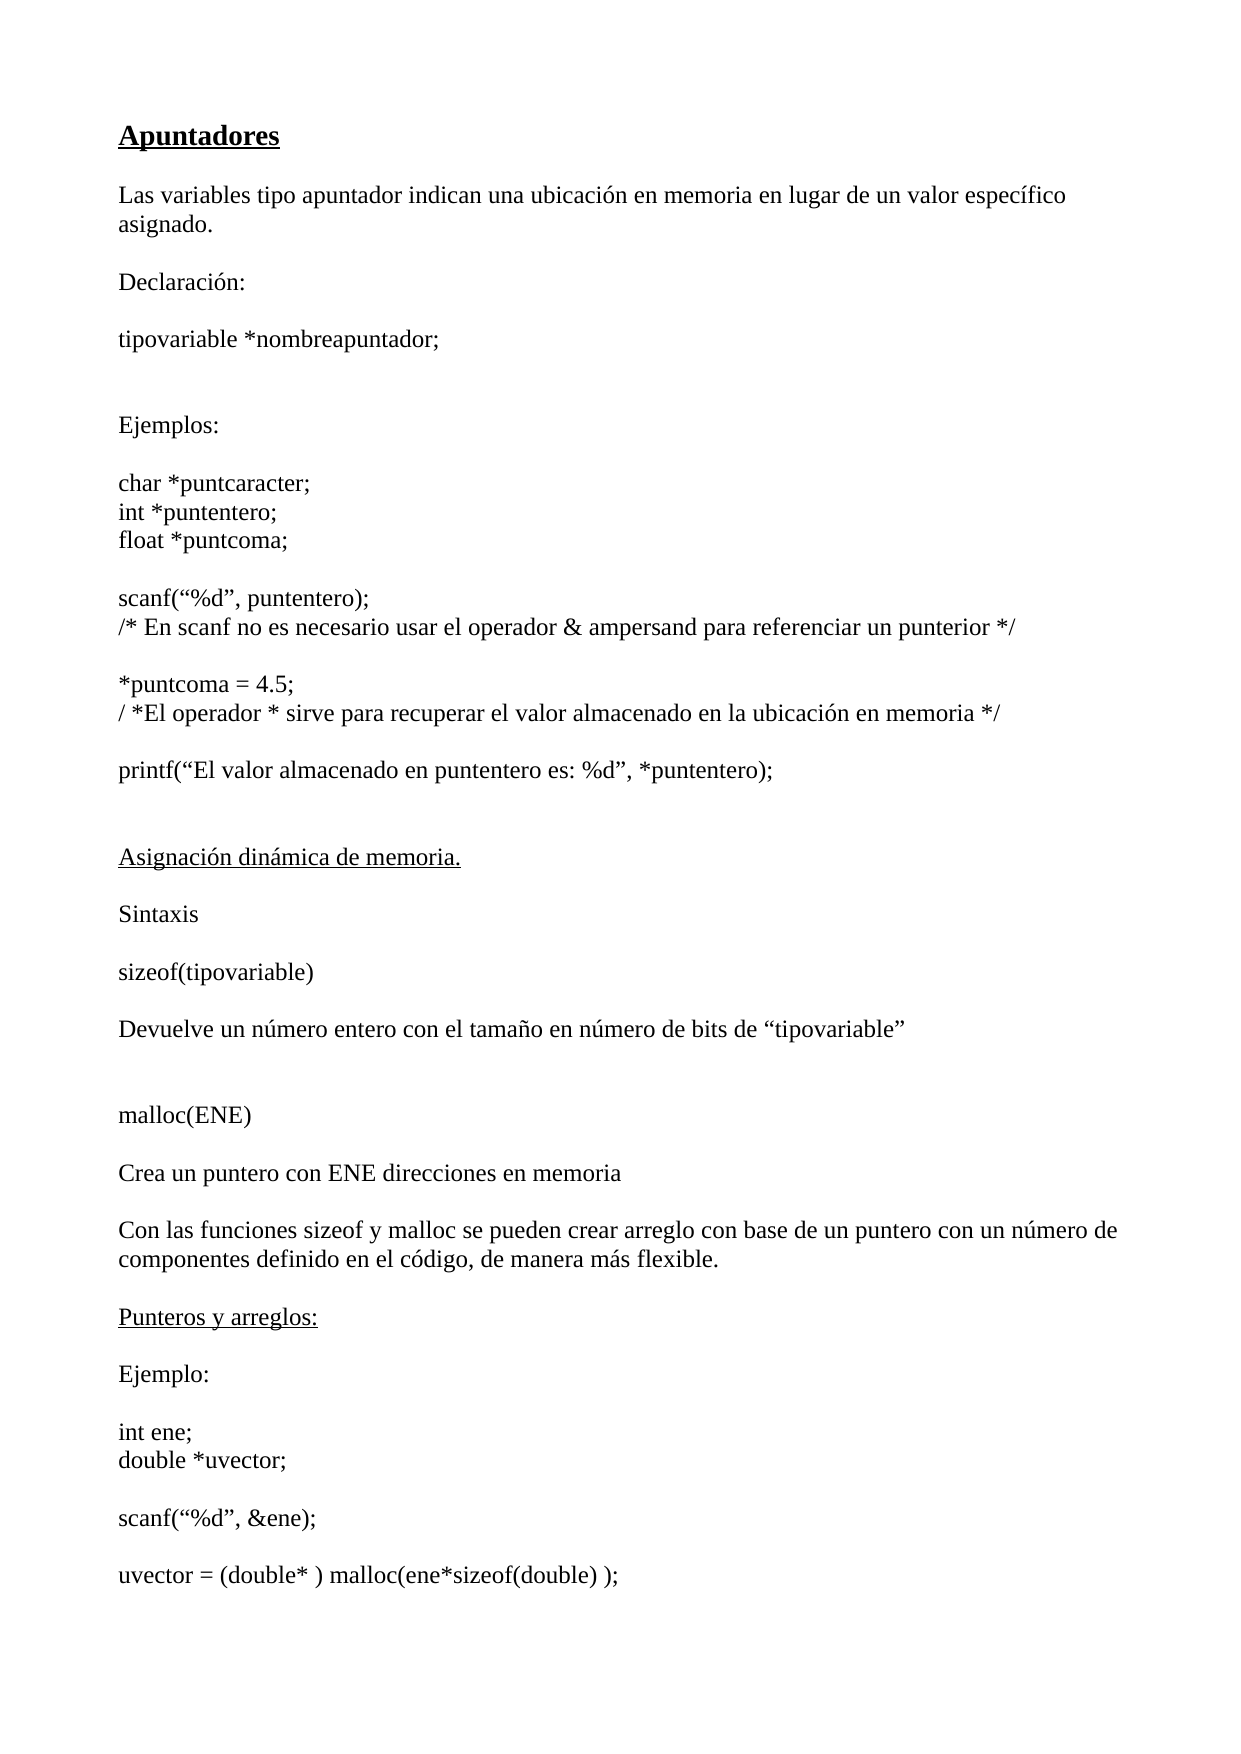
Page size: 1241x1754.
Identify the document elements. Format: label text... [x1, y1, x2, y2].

text int *puntentero; [118, 497, 1122, 525]
text componentes definido en el código, de manera más flexible. [118, 1244, 1122, 1273]
text Sintaxis [118, 899, 1122, 928]
text Punteros y arreglos: [118, 1302, 1122, 1330]
text tipovariable *nombreapuntador; [118, 324, 1122, 353]
text /* En scanf no es necesario usar el operador & ampersand para referenciar un punterior */ [118, 612, 1122, 640]
text scanf(“%d”, &ene); [118, 1503, 1122, 1532]
text float *puntcoma; [118, 525, 1122, 554]
text scanf(“%d”, puntentero); [118, 583, 1122, 612]
text / *El operador * sirve para recuperar el valor almacenado en la ubicación en memoria */ [118, 698, 1122, 727]
text int ene; [118, 1417, 1122, 1445]
text Crea un puntero con ENE direcciones en memoria [118, 1158, 1122, 1187]
text char *puntcaracter; [118, 468, 1122, 497]
text Apuntadores [118, 118, 1122, 152]
text Asignación dinámica de memoria. [118, 842, 1122, 870]
text Devuelve un número entero con el tamaño en número de bits de “tipovariable” [118, 1014, 1122, 1043]
text *puntcoma = 4.5; [118, 669, 1122, 698]
text malloc(ENE) [118, 1100, 1122, 1129]
text Las variables tipo apuntador indican una ubicación en memoria en lugar de un valor específico asignado. [118, 180, 1122, 238]
text Declaración: [118, 267, 1122, 295]
text Con las funciones sizeof y malloc se pueden crear arreglo con base de un puntero con un número de [118, 1215, 1122, 1244]
text sizeof(tipovariable) [118, 957, 1122, 985]
text uvector = (double* ) malloc(ene*sizeof(double) ); [118, 1560, 1122, 1589]
text double *uvector; [118, 1445, 1122, 1474]
text Ejemplos: [118, 410, 1122, 439]
text Ejemplo: [118, 1359, 1122, 1388]
text printf(“El valor almacenado en puntentero es: %d”, *puntentero); [118, 755, 1122, 784]
